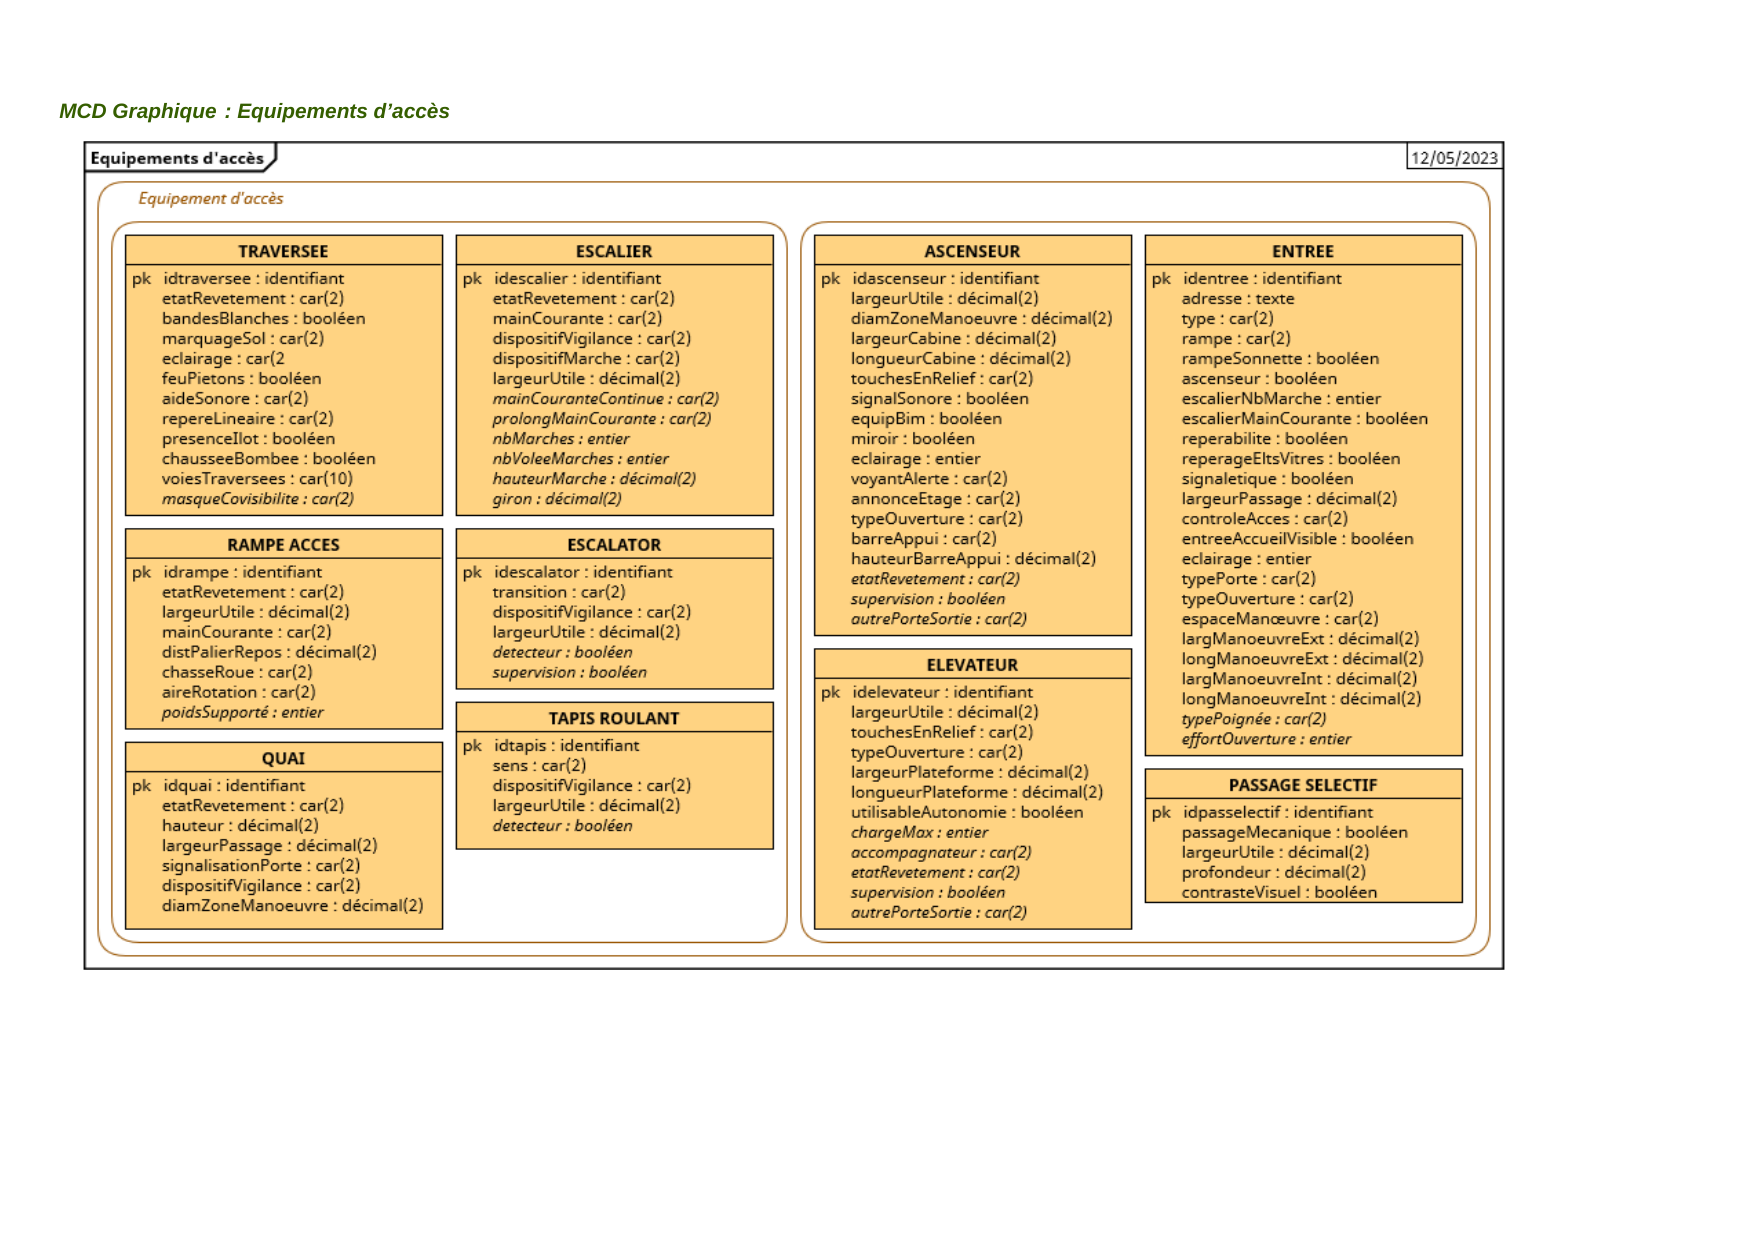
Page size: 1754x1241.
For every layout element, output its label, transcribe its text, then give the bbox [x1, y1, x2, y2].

picture [70, 128, 1517, 982]
subtitle MCD Graphique : Equipements d’accès [59, 98, 1695, 122]
